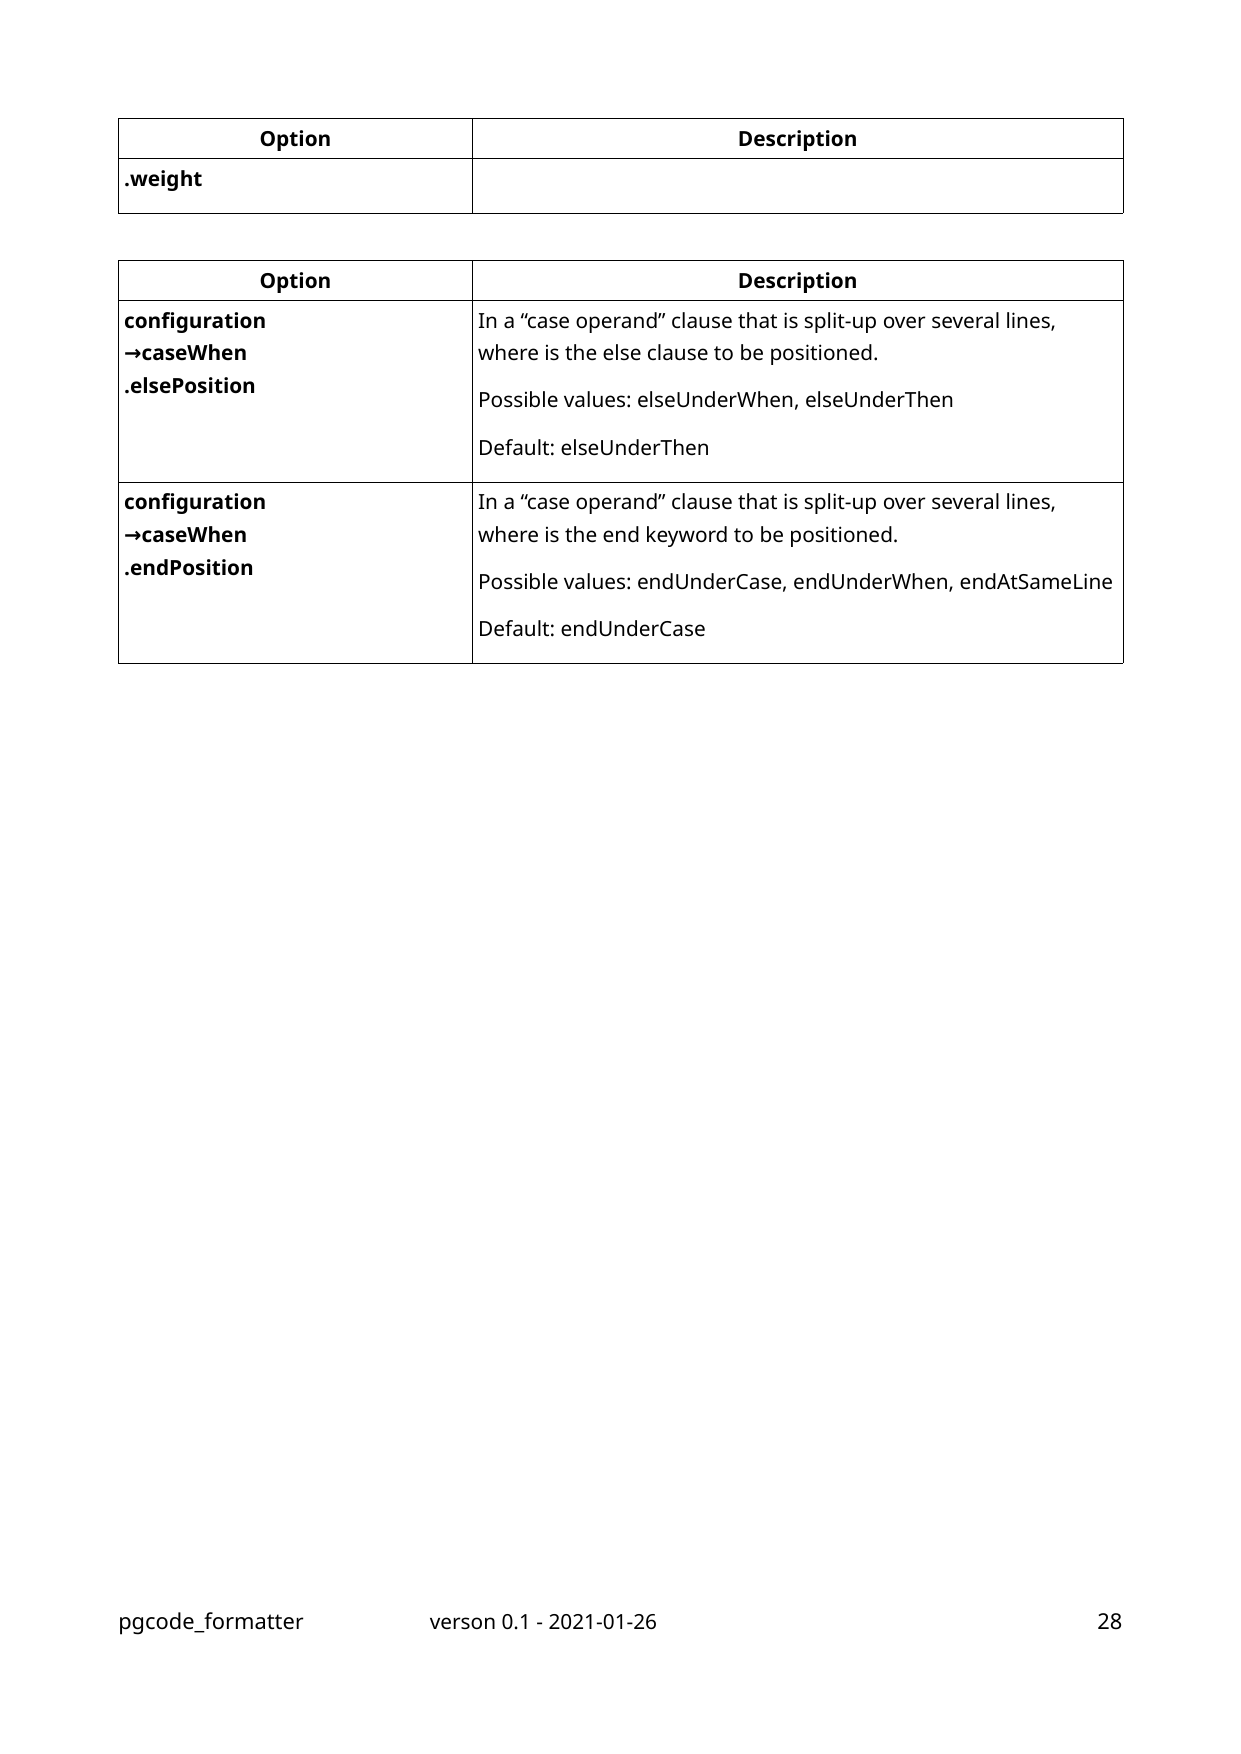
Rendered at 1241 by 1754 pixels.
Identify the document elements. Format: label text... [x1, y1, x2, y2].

table_cell configuration →caseWhen .elsePosition [119, 301, 472, 482]
table_cell [473, 159, 1123, 213]
table_header Option [119, 261, 472, 300]
table_cell configuration →caseWhen .endPosition [119, 483, 472, 663]
table_header Option [119, 119, 472, 158]
table_cell In a “case operand” clause that is split-up over several lines, where is the else clause to be positioned. Possible values: elseUnderWhen, elseUnderThen Default: elseUnderThen [473, 301, 1123, 482]
table_header Description [473, 119, 1123, 158]
table_cell .weight [119, 159, 472, 213]
table_cell In a “case operand” clause that is split-up over several lines, where is the end keyword to be positioned. Possible values: endUnderCase, endUnderWhen, endAtSameLine Default: endUnderCase [473, 483, 1123, 663]
table_header Description [473, 261, 1123, 300]
